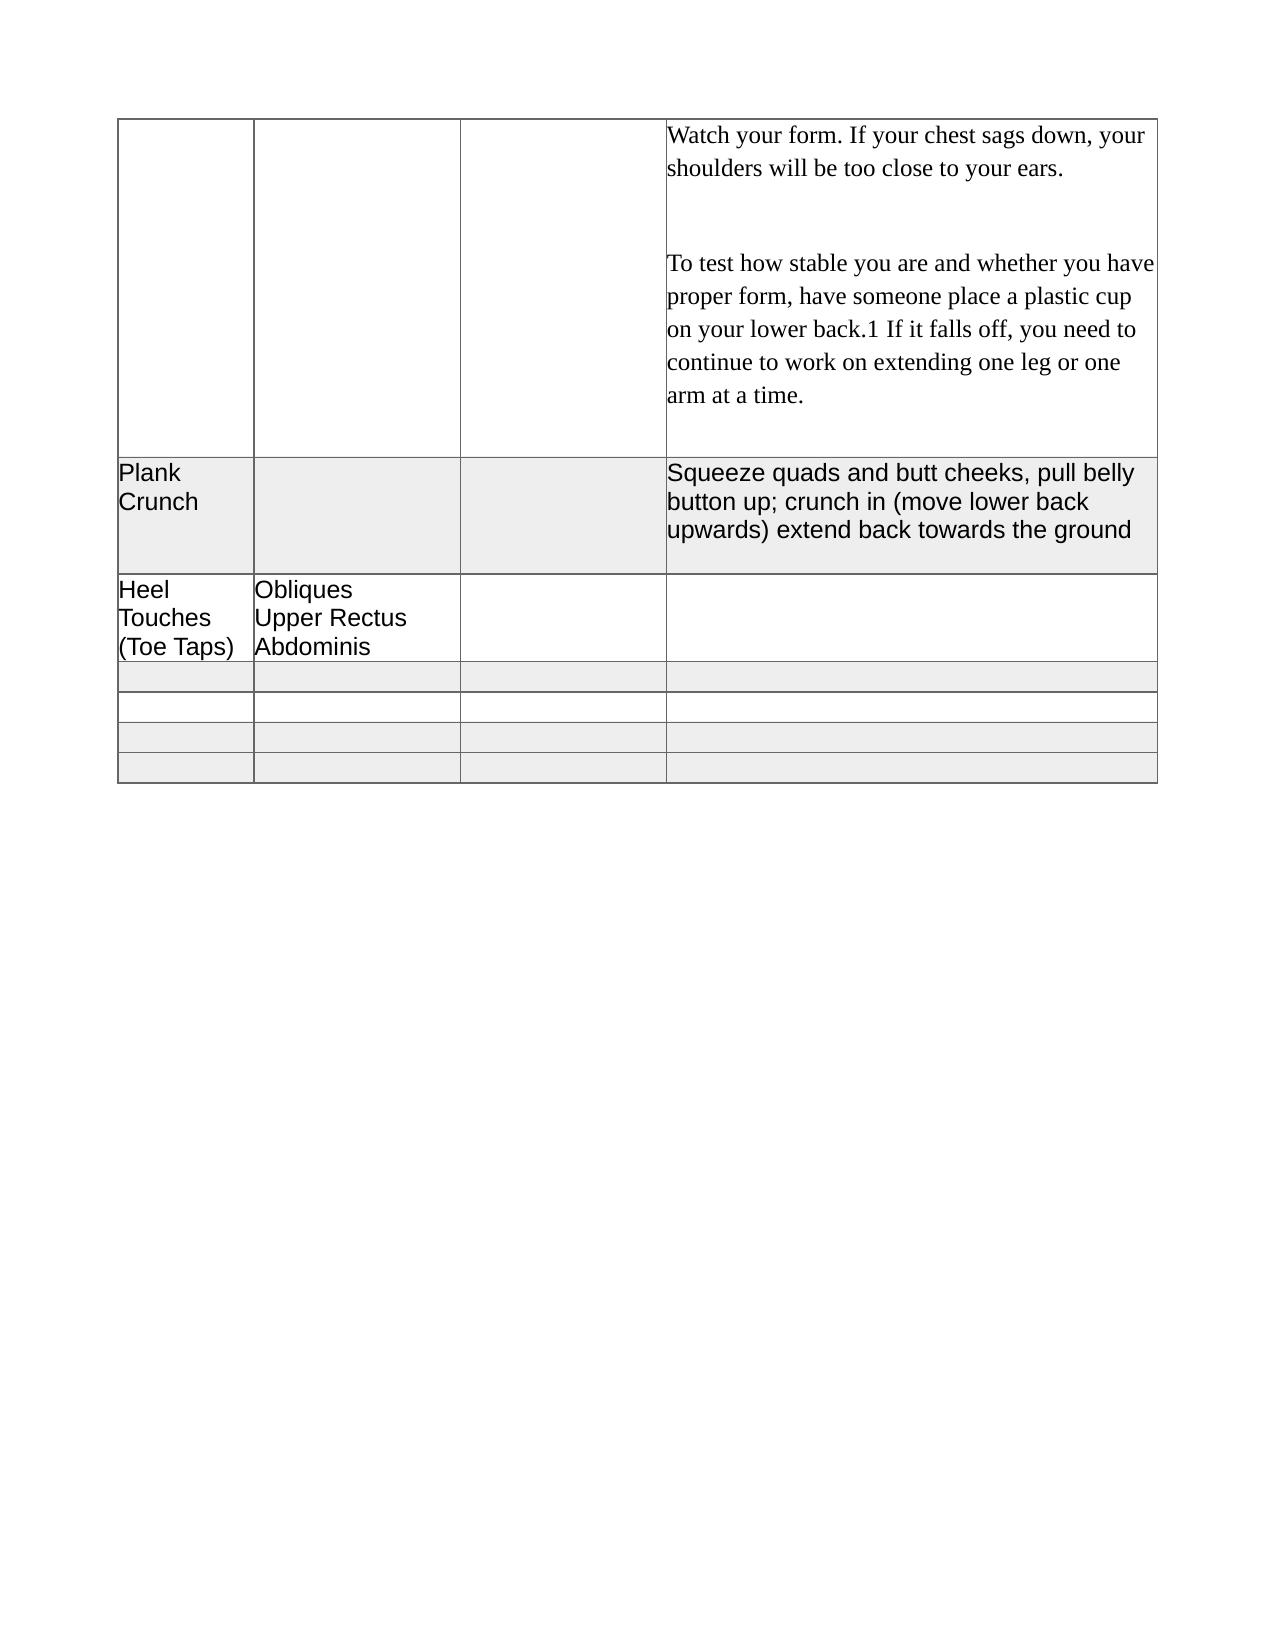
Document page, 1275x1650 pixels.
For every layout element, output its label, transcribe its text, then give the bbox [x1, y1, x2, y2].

table_cell [461, 753, 666, 782]
table_cell [461, 120, 666, 456]
table_cell [667, 662, 1157, 691]
table_cell [119, 662, 253, 691]
table_cell [119, 120, 253, 456]
table_cell [255, 662, 460, 691]
table_cell [667, 575, 1157, 661]
table_cell Watch your form. If your chest sags down, your shoulders will be too close to your ears. To test how stable you are and whether you have proper form, have someone place a plastic cup on your lower back.1﻿ If it falls off, you need to continue to work on extending one leg or one arm at a time. [667, 120, 1157, 456]
table_cell [119, 753, 253, 782]
table_cell [119, 693, 253, 721]
table_cell Heel Touches (Toe Taps) [119, 575, 253, 661]
table_cell Obliques Upper Rectus Abdominis [255, 575, 460, 661]
table_cell Squeeze quads and butt cheeks, pull belly button up; crunch in (move lower back upwards) extend back towards the ground [667, 458, 1157, 573]
table_cell [255, 458, 460, 573]
table_cell Plank Crunch [119, 458, 253, 573]
table_cell [255, 723, 460, 752]
table_cell [255, 753, 460, 782]
table_cell [667, 693, 1157, 721]
table_cell [461, 662, 666, 691]
table_cell [461, 693, 666, 721]
table_cell [667, 753, 1157, 782]
table_cell [255, 120, 460, 456]
table_cell [119, 723, 253, 752]
table_cell [461, 723, 666, 752]
table_cell [461, 575, 666, 661]
table_cell [461, 458, 666, 573]
table_cell [667, 723, 1157, 752]
table_cell [255, 693, 460, 721]
